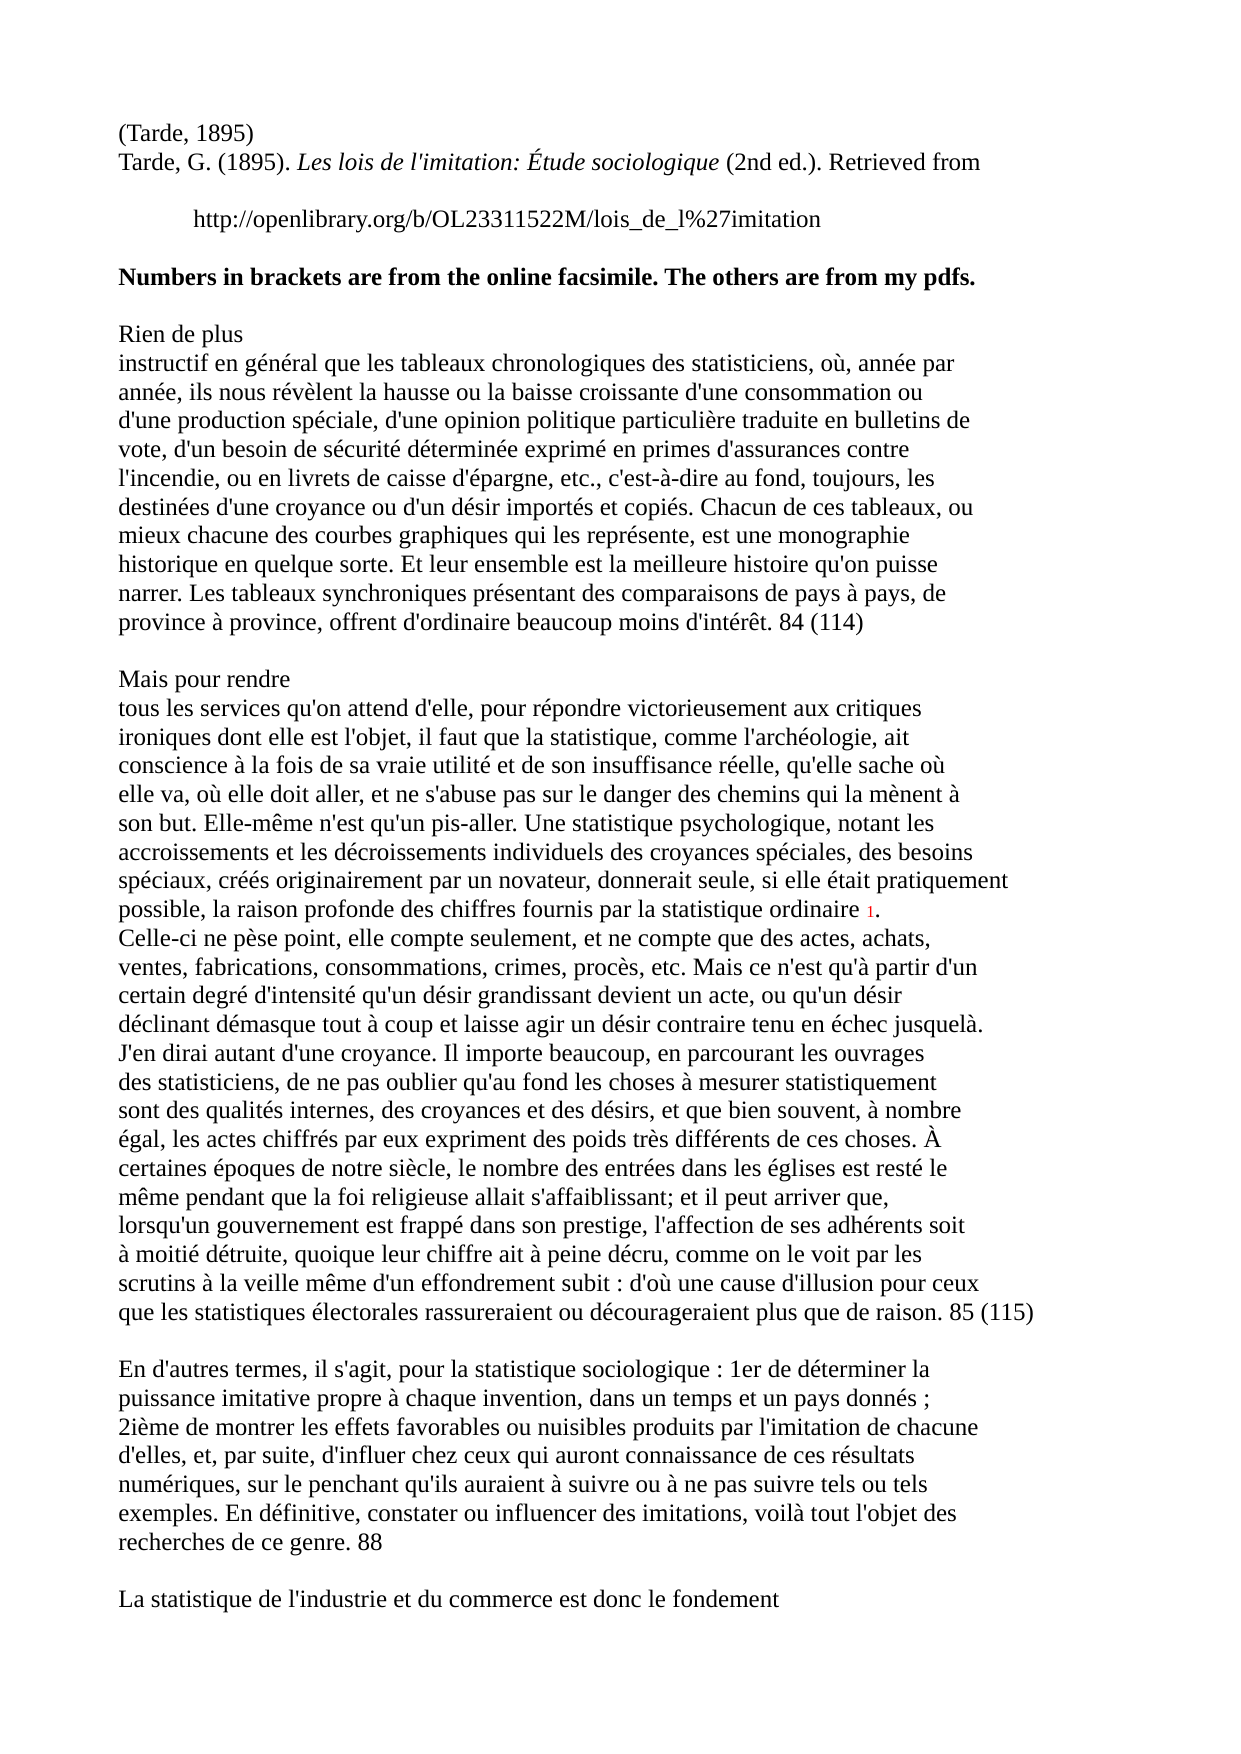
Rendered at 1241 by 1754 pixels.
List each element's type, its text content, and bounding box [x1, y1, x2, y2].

text (Tarde, 1895) [118, 118, 1122, 147]
text numériques, sur le penchant qu'ils auraient à suivre ou à ne pas suivre tels ou tels [118, 1469, 1122, 1498]
text ventes, fabrications, consommations, crimes, procès, etc. Mais ce n'est qu'à partir d'un [118, 952, 1122, 981]
text vote, d'un besoin de sécurité déterminée exprimé en primes d'assurances contre [118, 434, 1122, 463]
text à moitié détruite, quoique leur chiffre ait à peine décru, comme on le voit par les [118, 1239, 1122, 1268]
text Mais pour rendre [118, 664, 1122, 693]
text lorsqu'un gouvernement est frappé dans son prestige, l'affection de ses adhérents soit [118, 1211, 1122, 1239]
text d'une production spéciale, d'une opinion politique particulière traduite en bulletins de [118, 406, 1122, 434]
text année, ils nous révèlent la hausse ou la baisse croissante d'une consommation ou [118, 377, 1122, 406]
text sont des qualités internes, des croyances et des désirs, et que bien souvent, à nombre [118, 1096, 1122, 1124]
text exemples. En définitive, constater ou influencer des imitations, voilà tout l'objet des [118, 1498, 1122, 1527]
text historique en quelque sorte. Et leur ensemble est la meilleure histoire qu'on puisse [118, 549, 1122, 578]
text déclinant démasque tout à coup et laisse agir un désir contraire tenu en échec jusquelà. [118, 1009, 1122, 1038]
text puissance imitative propre à chaque invention, dans un temps et un pays donnés ; [118, 1383, 1122, 1412]
text Celle-ci ne pèse point, elle compte seulement, et ne compte que des actes, achats, [118, 923, 1122, 952]
text Numbers in brackets are from the online facsimile. The others are from my pdfs. [118, 262, 1122, 291]
text l'incendie, ou en livrets de caisse d'épargne, etc., c'est-à-dire au fond, toujours, les [118, 463, 1122, 492]
text accroissements et les décroissements individuels des croyances spéciales, des besoins [118, 837, 1122, 866]
text même pendant que la foi religieuse allait s'affaiblissant; et il peut arriver que, [118, 1182, 1122, 1211]
text recherches de ce genre. 88 [118, 1527, 1122, 1556]
text certain degré d'intensité qu'un désir grandissant devient un acte, ou qu'un désir [118, 981, 1122, 1009]
text conscience à la fois de sa vraie utilité et de son insuffisance réelle, qu'elle sache où [118, 751, 1122, 779]
text La statistique de l'industrie et du commerce est donc le fondement [118, 1584, 1122, 1613]
text spéciaux, créés originairement par un novateur, donnerait seule, si elle était pratiquement [118, 866, 1122, 894]
text égal, les actes chiffrés par eux expriment des poids très différents de ces choses. À [118, 1124, 1122, 1153]
text 2ième de montrer les effets favorables ou nuisibles produits par l'imitation de chacune [118, 1412, 1122, 1441]
text narrer. Les tableaux synchroniques présentant des comparaisons de pays à pays, de [118, 578, 1122, 607]
text que les statistiques électorales rassureraient ou décourageraient plus que de raison. 85 (115) [118, 1297, 1122, 1326]
text certaines époques de notre siècle, le nombre des entrées dans les églises est resté le [118, 1153, 1122, 1182]
text des statisticiens, de ne pas oublier qu'au fond les choses à mesurer statistiquement [118, 1067, 1122, 1096]
text mieux chacune des courbes graphiques qui les représente, est une monographie [118, 521, 1122, 549]
text Rien de plus [118, 319, 1122, 348]
text elle va, où elle doit aller, et ne s'abuse pas sur le danger des chemins qui la mènent à [118, 779, 1122, 808]
text scrutins à la veille même d'un effondrement subit : d'où une cause d'illusion pour ceux [118, 1268, 1122, 1297]
text ironiques dont elle est l'objet, il faut que la statistique, comme l'archéologie, ait [118, 722, 1122, 751]
text tous les services qu'on attend d'elle, pour répondre victorieusement aux critiques [118, 693, 1122, 722]
text J'en dirai autant d'une croyance. Il importe beaucoup, en parcourant les ouvrages [118, 1038, 1122, 1067]
text possible, la raison profonde des chiffres fournis par la statistique ordinaire 1. [118, 894, 1122, 923]
text destinées d'une croyance ou d'un désir importés et copiés. Chacun de ces tableaux, ou [118, 492, 1122, 521]
text son but. Elle-même n'est qu'un pis-aller. Une statistique psychologique, notant les [118, 808, 1122, 837]
text province à province, offrent d'ordinaire beaucoup moins d'intérêt. 84 (114) [118, 607, 1122, 636]
text d'elles, et, par suite, d'influer chez ceux qui auront connaissance de ces résultats [118, 1441, 1122, 1469]
text instructif en général que les tableaux chronologiques des statisticiens, où, année par [118, 348, 1122, 377]
text Tarde, G. (1895). Les lois de l'imitation: Étude sociologique (2nd ed.). Retrieved from http://openlibrary.org/b/OL23311522M/lois_de_l%27imitation [118, 147, 1122, 233]
text En d'autres termes, il s'agit, pour la statistique sociologique : 1er de déterminer la [118, 1354, 1122, 1383]
